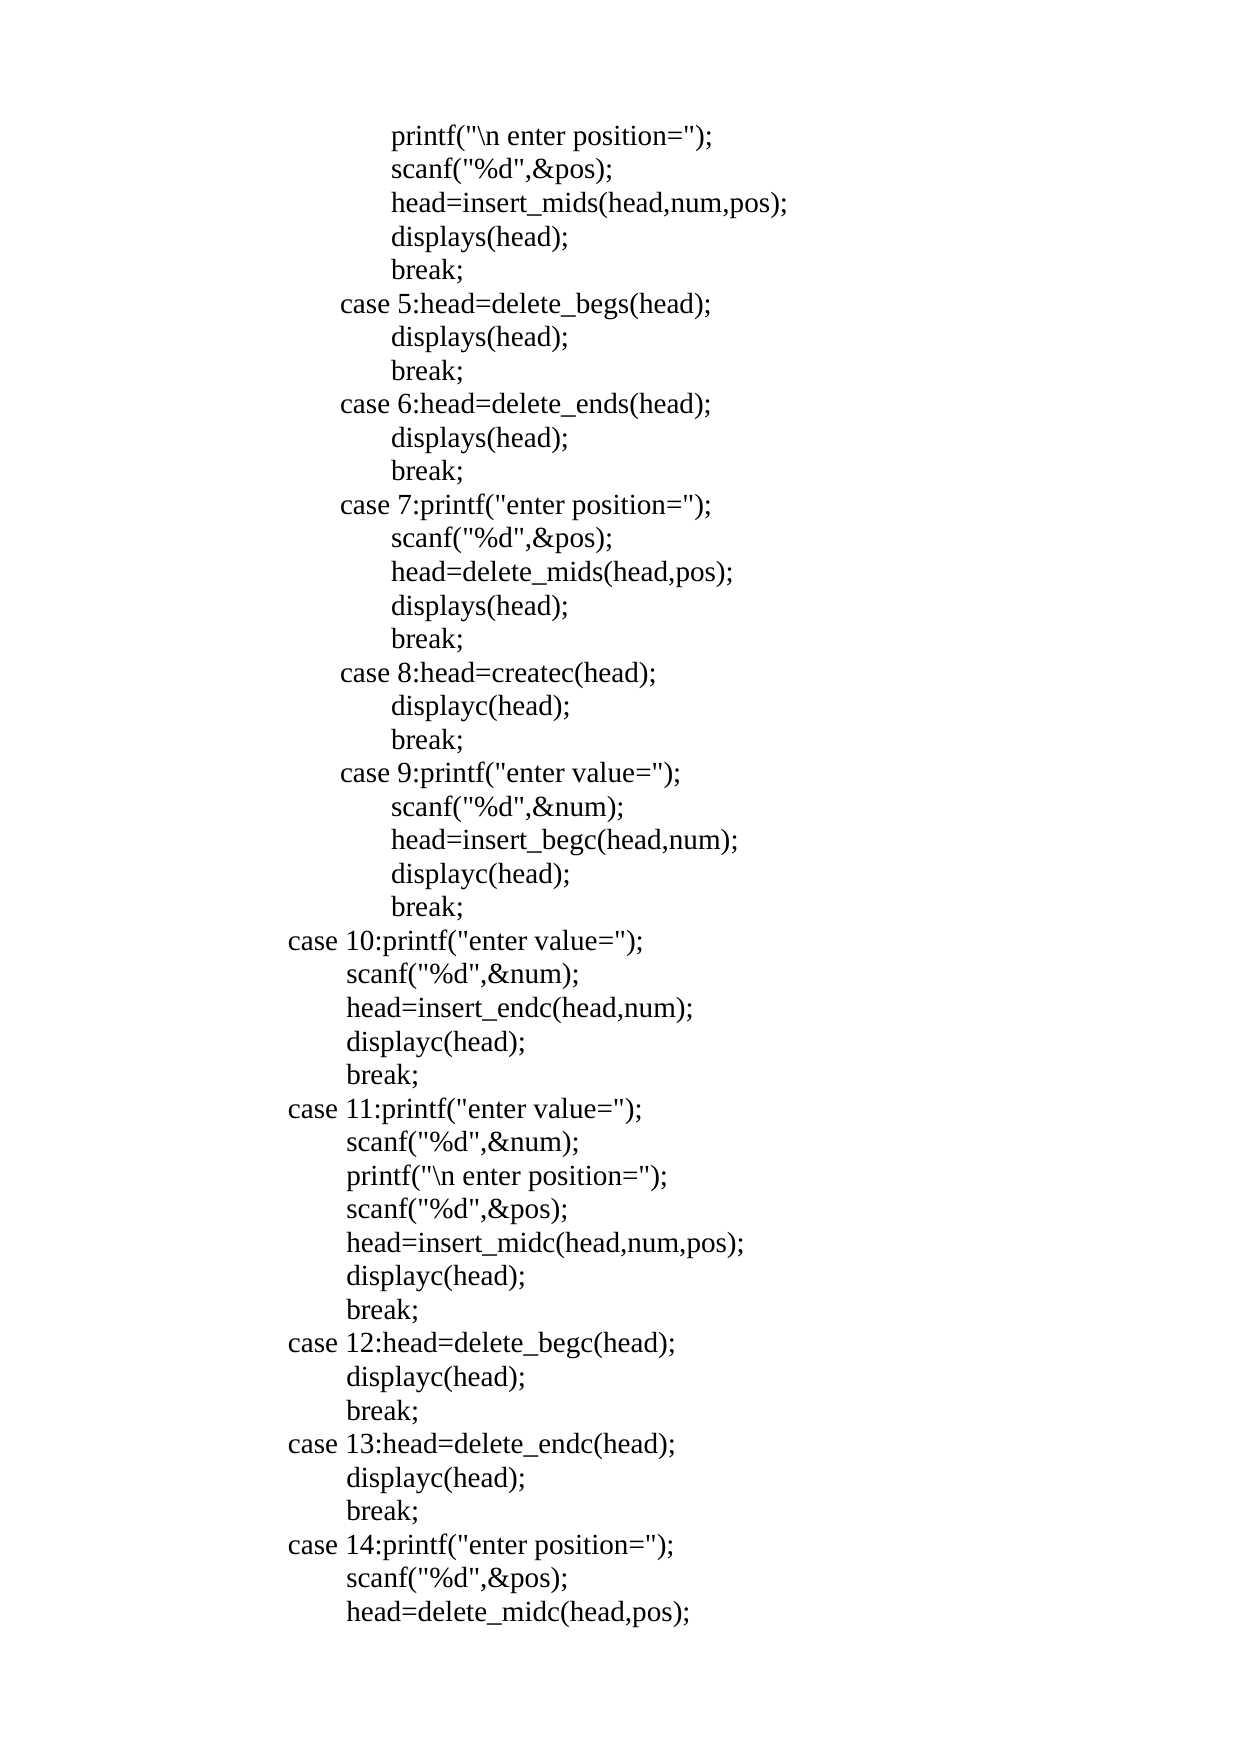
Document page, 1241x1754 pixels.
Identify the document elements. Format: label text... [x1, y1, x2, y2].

text scanf("%d",&num); [118, 789, 1122, 822]
text printf("\n enter position="); [118, 1158, 1122, 1191]
text scanf("%d",&num); [118, 1124, 1122, 1158]
text displays(head); [118, 319, 1122, 353]
text case 9:printf("enter value="); [118, 755, 1122, 789]
text case 8:head=createc(head); [118, 655, 1122, 688]
text scanf("%d",&num); [118, 957, 1122, 990]
text case 6:head=delete_ends(head); [118, 386, 1122, 420]
text break; [118, 722, 1122, 755]
text displayc(head); [118, 688, 1122, 722]
text case 11:printf("enter value="); [118, 1091, 1122, 1124]
text head=delete_mids(head,pos); [118, 554, 1122, 588]
text head=insert_midc(head,num,pos); [118, 1225, 1122, 1258]
text case 7:printf("enter position="); [118, 487, 1122, 521]
text break; [118, 621, 1122, 655]
text scanf("%d",&pos); [118, 1560, 1122, 1594]
text case 12:head=delete_begc(head); [118, 1326, 1122, 1359]
text break; [118, 1493, 1122, 1527]
text case 13:head=delete_endc(head); [118, 1426, 1122, 1460]
text displayc(head); [118, 1024, 1122, 1057]
text break; [118, 353, 1122, 386]
text break; [118, 252, 1122, 286]
text displayc(head); [118, 1460, 1122, 1493]
text case 5:head=delete_begs(head); [118, 286, 1122, 319]
text head=insert_mids(head,num,pos); [118, 185, 1122, 219]
text case 14:printf("enter position="); [118, 1527, 1122, 1560]
text break; [118, 1292, 1122, 1326]
text scanf("%d",&pos); [118, 521, 1122, 554]
text printf("\n enter position="); [118, 118, 1122, 152]
text break; [118, 453, 1122, 487]
text scanf("%d",&pos); [118, 1191, 1122, 1225]
text break; [118, 1057, 1122, 1091]
text displayc(head); [118, 1359, 1122, 1393]
text displays(head); [118, 588, 1122, 621]
text head=insert_begc(head,num); [118, 822, 1122, 856]
text displayc(head); [118, 1258, 1122, 1292]
text scanf("%d",&pos); [118, 152, 1122, 185]
text displayc(head); [118, 856, 1122, 889]
text case 10:printf("enter value="); [118, 923, 1122, 957]
text displays(head); [118, 420, 1122, 453]
text displays(head); [118, 219, 1122, 252]
text break; [118, 889, 1122, 923]
text head=delete_midc(head,pos); [118, 1594, 1122, 1627]
text head=insert_endc(head,num); [118, 990, 1122, 1024]
text break; [118, 1393, 1122, 1426]
